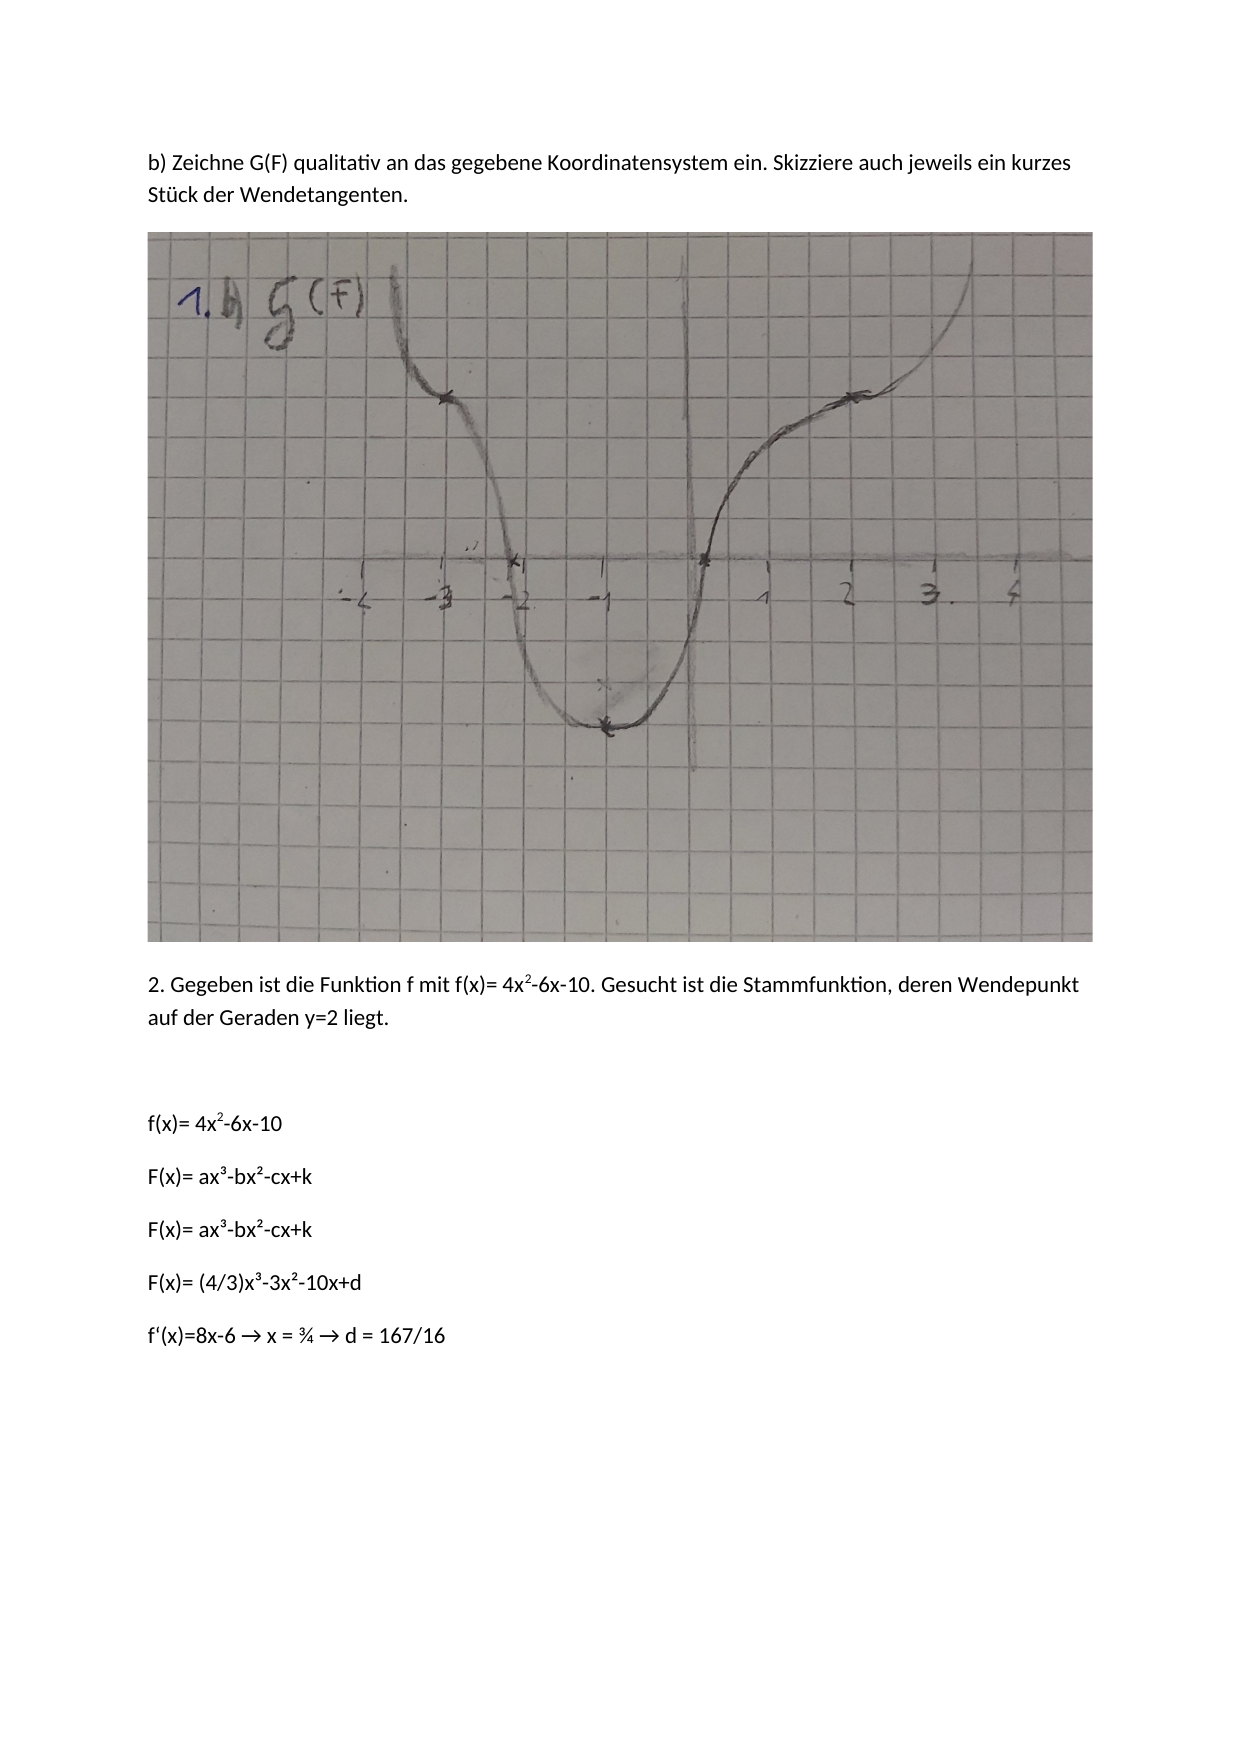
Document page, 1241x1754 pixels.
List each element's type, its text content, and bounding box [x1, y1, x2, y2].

text 2. Gegeben ist die Funktion f mit f(x)= 4x2-6x-10. Gesucht ist die Stammfunktion, deren Wendepunkt auf der Geraden y=2 liegt. [148, 857, 1093, 921]
text F(x)= ax³-bx²-cx+k [148, 1105, 1093, 1133]
text F(x)= (4/3)x³-3x²-10x+d [148, 1158, 1093, 1186]
text f(x)= 4x2-6x-10 [148, 999, 1093, 1027]
text F(x)= ax³-bx²-cx+k [148, 1052, 1093, 1080]
text f‘(x)=8x-6 → x = ¾ → d = 167/16 [148, 1211, 1093, 1239]
picture [147, 147, 1093, 857]
